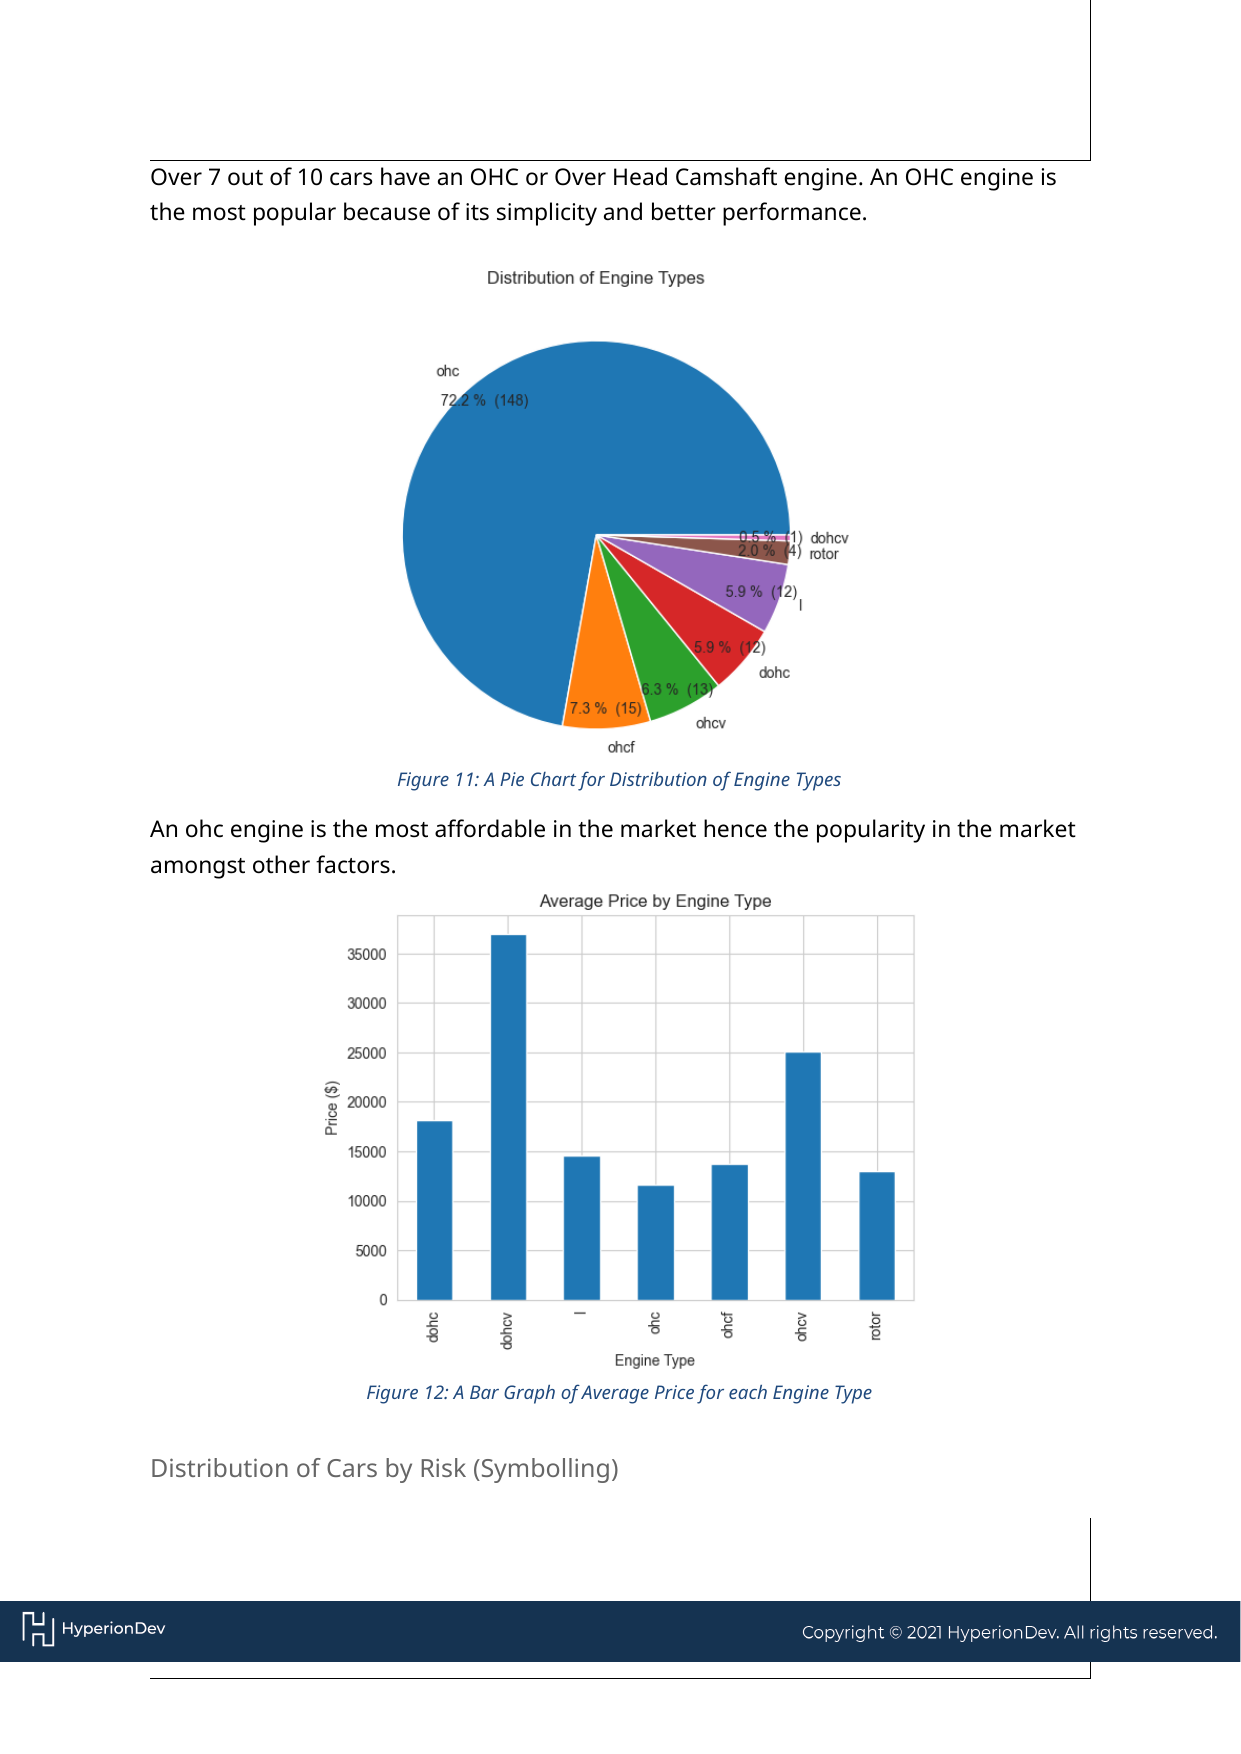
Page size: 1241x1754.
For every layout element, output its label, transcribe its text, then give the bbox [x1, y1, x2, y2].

text Figure 11: A Pie Chart for Distribution of Engine Types [150, 766, 1091, 792]
text Figure 12: A Bar Graph of Average Price for each Engine Type [150, 1379, 1091, 1405]
text An ohc engine is the most affordable in the market hence the popularity in the market amongst other factors. [150, 813, 1091, 880]
text Over 7 out of 10 cars have an OHC or Over Head Camshaft engine. An OHC engine is the most popular because of its simplicity and better performance. [150, 160, 1091, 228]
text Distribution of Cars by Risk (Symbolling) [150, 1451, 1091, 1485]
